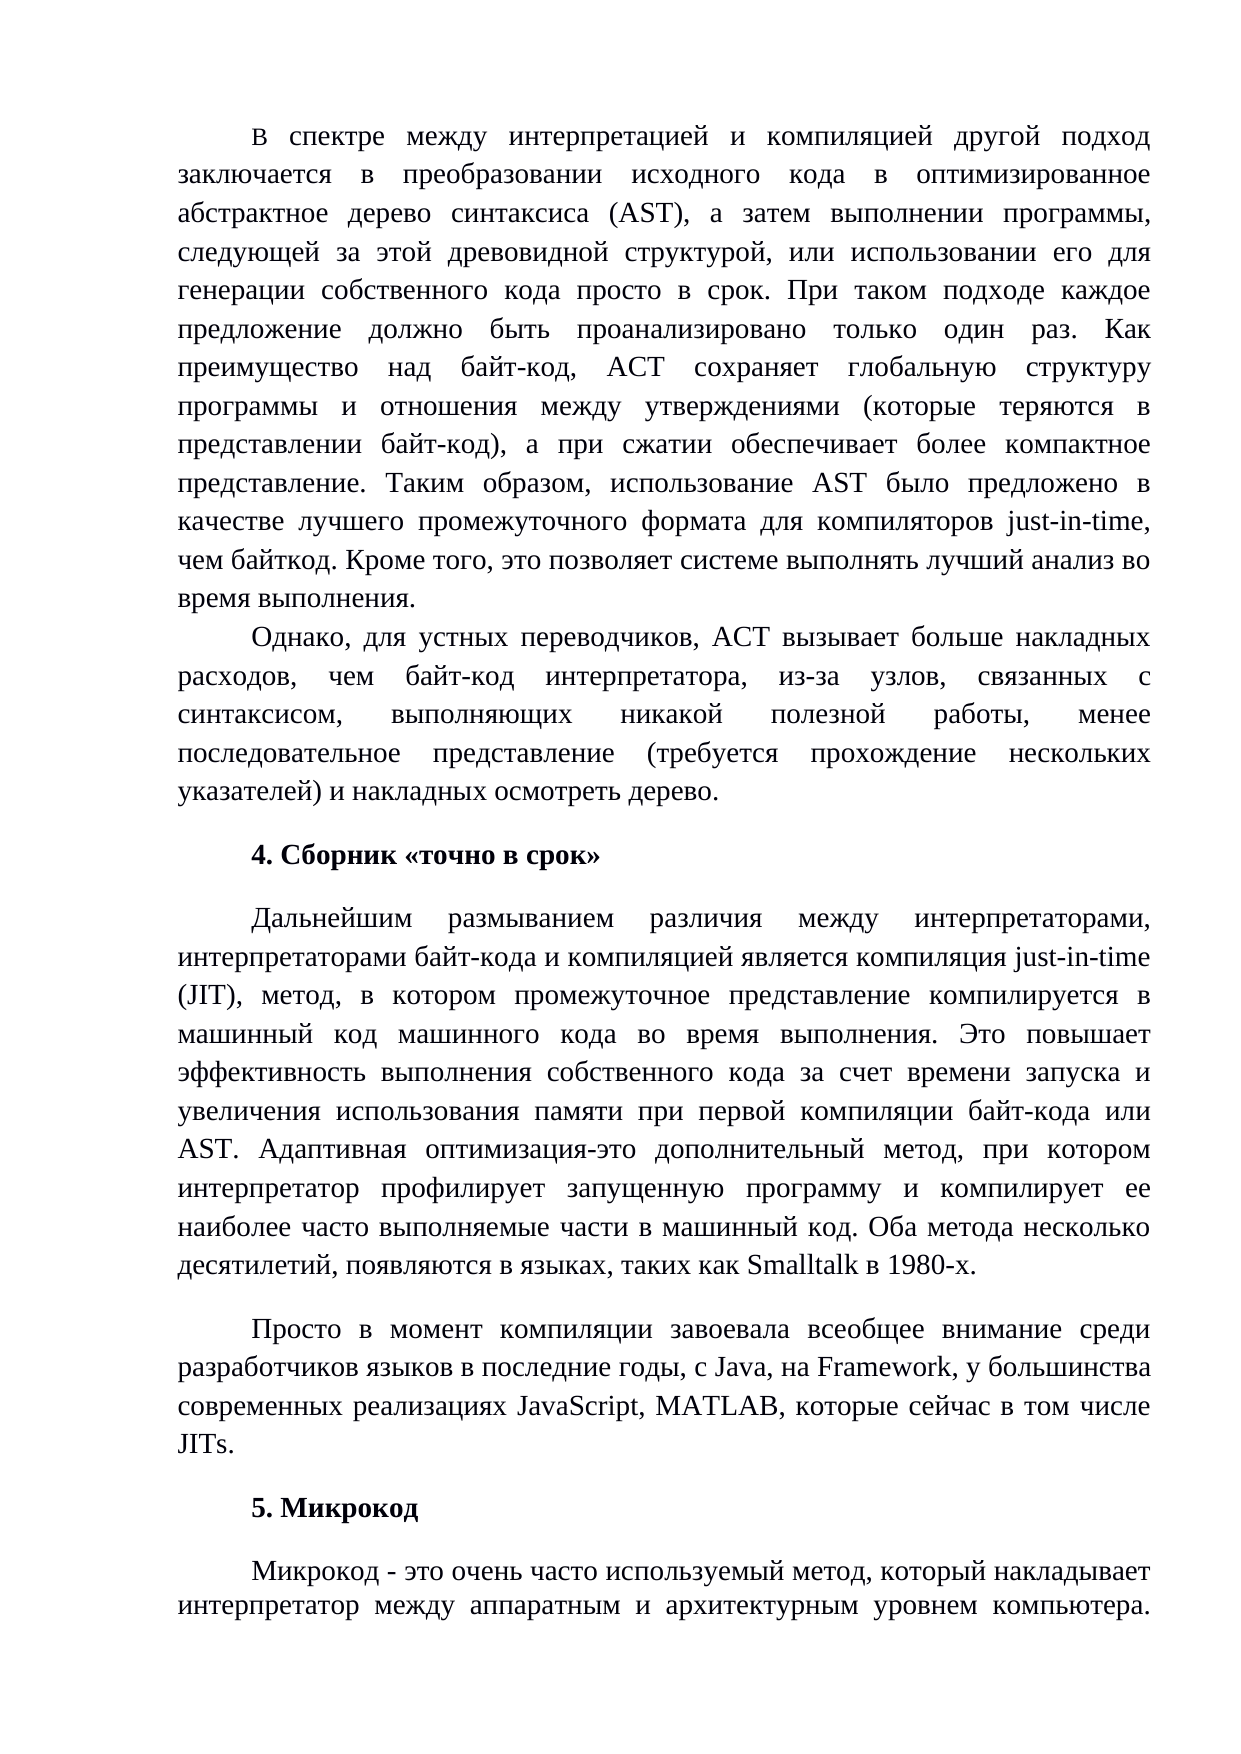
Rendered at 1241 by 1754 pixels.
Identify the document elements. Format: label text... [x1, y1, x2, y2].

text Дальнейшим размыванием различия между интерпретаторами, интерпретаторами байт-кода и компиляцией является компиляция just-in-time (JIT), метод, в котором промежуточное представление компилируется в машинный код машинного кода во время выполнения. Это повышает эффективность выполнения собственного кода за счет времени запуска и увеличения использования памяти при первой компиляции байт-кода или AST. Адаптивная оптимизация-это дополнительный метод, при котором интерпретатор профилирует запущенную программу и компилирует ее наиболее часто выполняемые части в машинный код. Оба метода несколько десятилетий, появляются в языках, таких как Smalltalk в 1980-х. [177, 900, 1152, 1281]
text Просто в момент компиляции завоевала всеобщее внимание среди разработчиков языков в последние годы, с Java, на Framework, у большинства современных реализациях JavaScript, MATLAB, которые сейчас в том числе JITs. [177, 1311, 1152, 1460]
text 5. Микрокод [177, 1490, 1152, 1523]
text 4. Сборник «точно в срок» [177, 837, 1152, 870]
text Микрокод - это очень часто используемый метод, который накладывает интерпретатор между аппаратным и архитектурным уровнем компьютера. [177, 1553, 1152, 1621]
text В спектре между интерпретацией и компиляцией другой подход заключается в преобразовании исходного кода в оптимизированное абстрактное дерево синтаксиса (AST), а затем выполнении программы, следующей за этой древовидной структурой, или использовании его для генерации собственного кода просто в срок. При таком подходе каждое предложение должно быть проанализировано только один раз. Как преимущество над байт-код, АСТ сохраняет глобальную структуру программы и отношения между утверждениями (которые теряются в представлении байт-код), а при сжатии обеспечивает более компактное представление. Таким образом, использование AST было предложено в качестве лучшего промежуточного формата для компиляторов just-in-time, чем байткод. Кроме того, это позволяет системе выполнять лучший анализ во время выполнения. [177, 118, 1152, 614]
text Однако, для устных переводчиков, АСТ вызывает больше накладных расходов, чем байт-код интерпретатора, из-за узлов, связанных с синтаксисом, выполняющих никакой полезной работы, менее последовательное представление (требуется прохождение нескольких указателей) и накладных осмотреть дерево. [177, 619, 1152, 807]
